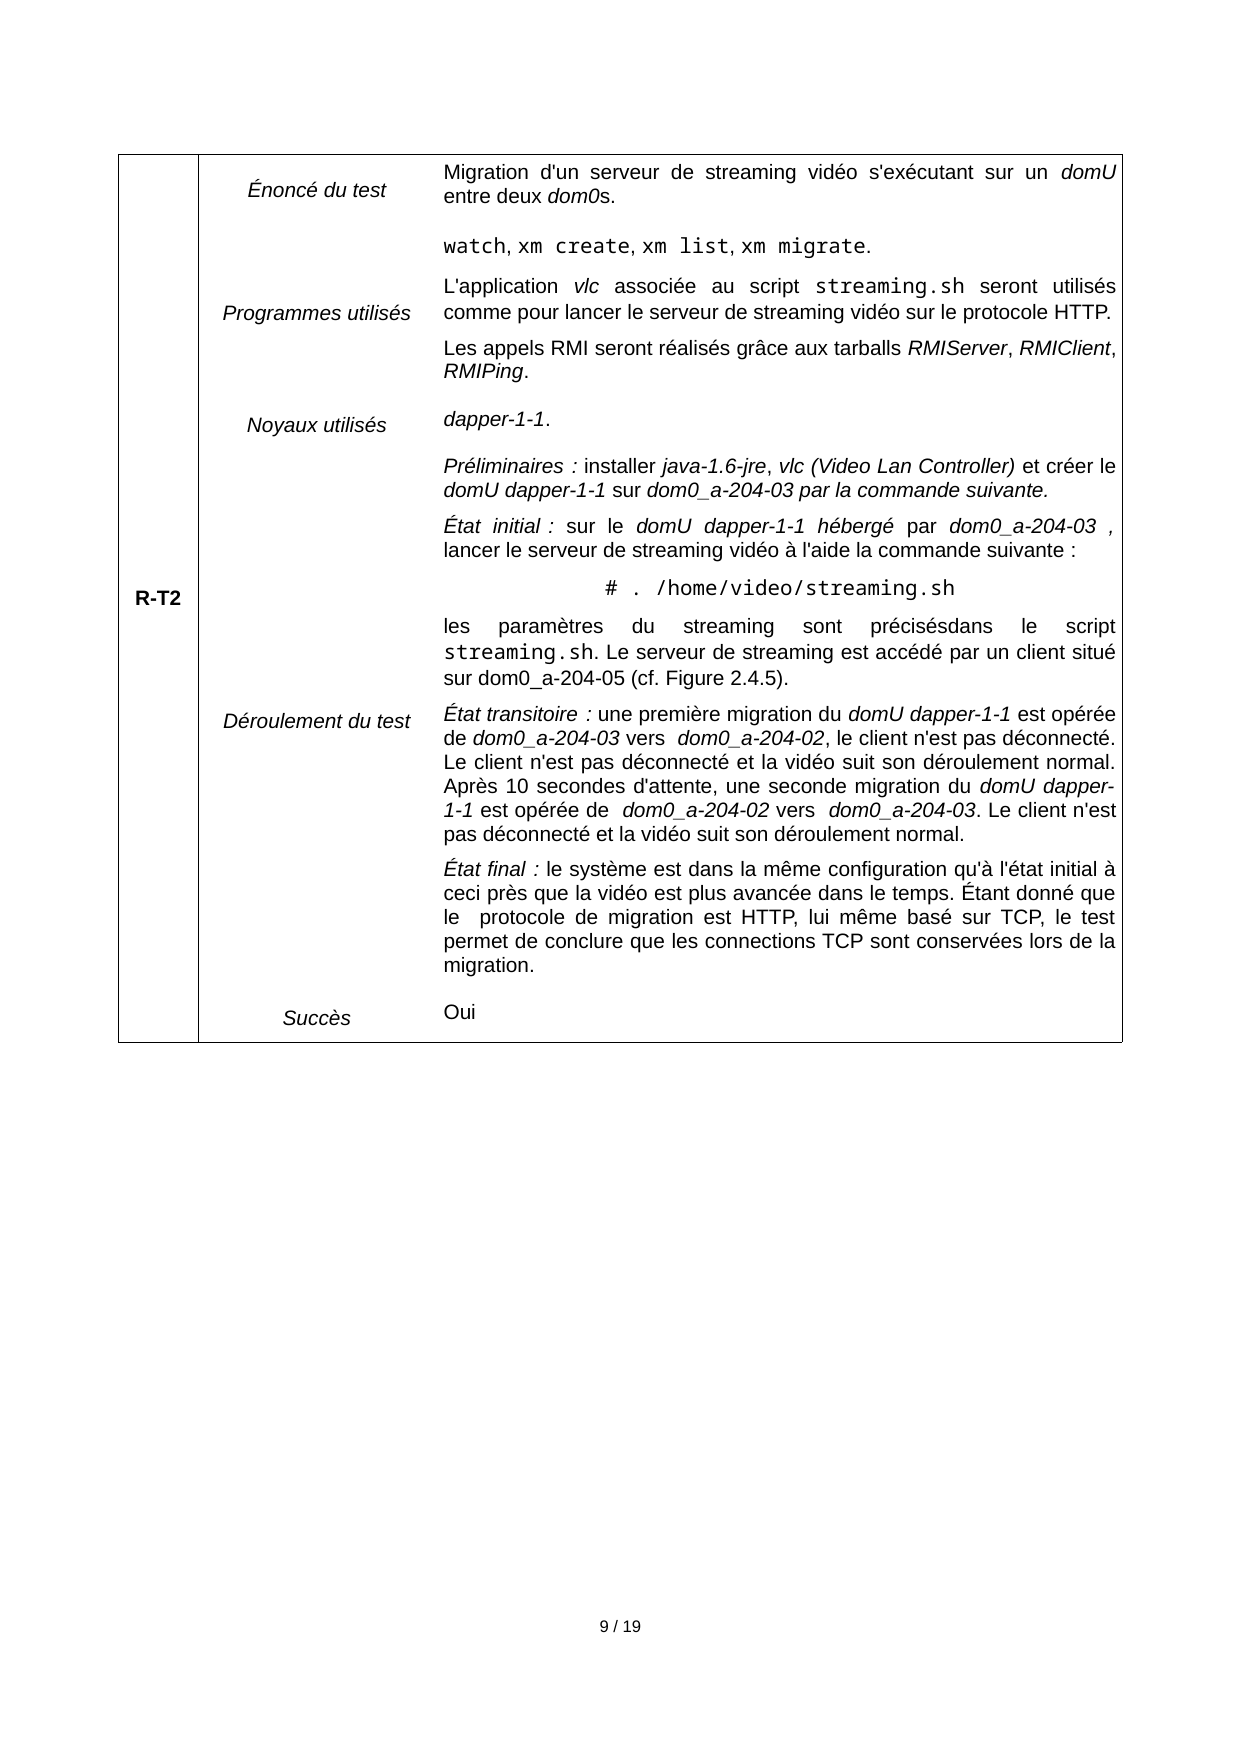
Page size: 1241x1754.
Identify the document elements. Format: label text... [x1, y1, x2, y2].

table_cell watch, xm create, xm list, xm migrate. L'application vlc associée au script streaming.sh seront utilisés comme pour lancer le serveur de streaming vidéo sur le protocole HTTP. Les appels RMI seront réalisés grâce aux tarballs RMIServer, RMIClient, RMIPing. [438, 225, 1122, 401]
table_cell Noyaux utilisés [199, 401, 438, 448]
table_header Énoncé du test [199, 155, 438, 225]
table_cell dapper-1-1. [438, 401, 1122, 448]
table_header Migration d'un serveur de streaming vidéo s'exécutant sur un domU entre deux dom0s. [438, 155, 1122, 225]
table_cell Programmes utilisés [199, 225, 438, 401]
table_cell Succès [199, 994, 438, 1042]
table_cell Déroulement du test [199, 448, 438, 994]
table_cell Oui [438, 994, 1122, 1042]
table_header R-T2 [119, 155, 198, 1042]
table_cell Préliminaires : installer java-1.6-jre, vlc (Video Lan Controller) et créer le domU dapper-1-1 sur dom0_a-204-03 par la commande suivante. État initial : sur le domU dapper-1-1 hébergé par dom0_a-204-03 , lancer le serveur de streaming vidéo à l'aide la commande suivante : # . /home/video/streaming.sh les paramètres du streaming sont précisésdans le script streaming.sh. Le serveur de streaming est accédé par un client situé sur dom0_a-204-05 (cf. Figure 2.4.5). État transitoire : une première migration du domU dapper-1-1 est opérée de dom0_a-204-03 vers dom0_a-204-02, le client n'est pas déconnecté. Le client n'est pas déconnecté et la vidéo suit son déroulement normal. Après 10 secondes d'attente, une seconde migration du domU dapper-1-1 est opérée de dom0_a-204-02 vers dom0_a-204-03. Le client n'est pas déconnecté et la vidéo suit son déroulement normal. État final : le système est dans la même configuration qu'à l'état initial à ceci près que la vidéo est plus avancée dans le temps. Étant donné que le protocole de migration est HTTP, lui même basé sur TCP, le test permet de conclure que les connections TCP sont conservées lors de la migration. [438, 448, 1122, 994]
